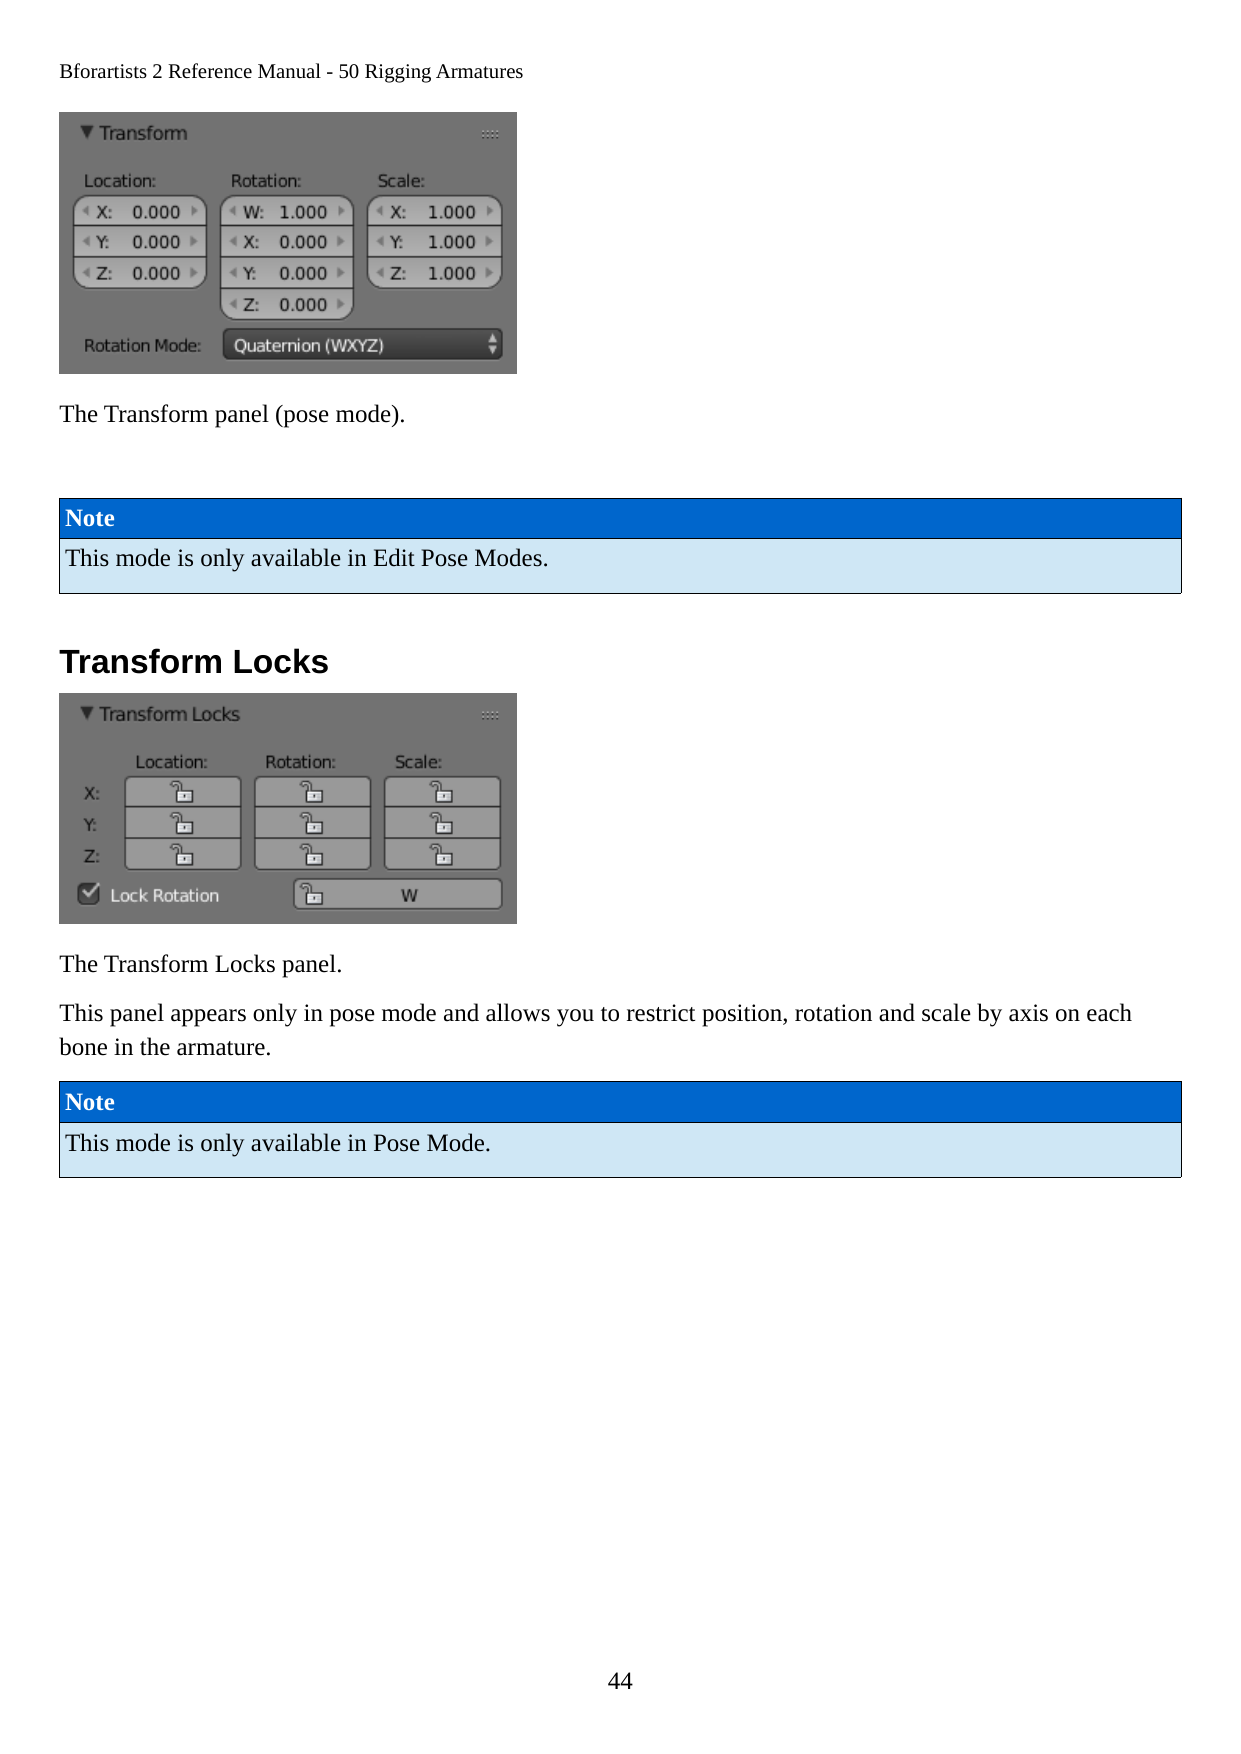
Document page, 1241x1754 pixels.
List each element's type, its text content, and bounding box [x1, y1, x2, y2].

table_header Note [60, 499, 1181, 538]
text The Transform panel (pose mode). [59, 399, 1181, 428]
subtitle Transform Locks [59, 642, 1181, 681]
text This panel appears only in pose mode and allows you to restrict position, rotation and scale by axis on each bone in the armature. [59, 998, 1181, 1061]
picture [59, 693, 517, 924]
table_cell This mode is only available in Edit Pose Modes. [60, 539, 1181, 593]
table_cell This mode is only available in Pose Mode. [60, 1123, 1181, 1177]
picture [59, 112, 517, 374]
text The Transform Locks panel. [59, 949, 1181, 978]
table_header Note [60, 1082, 1181, 1122]
